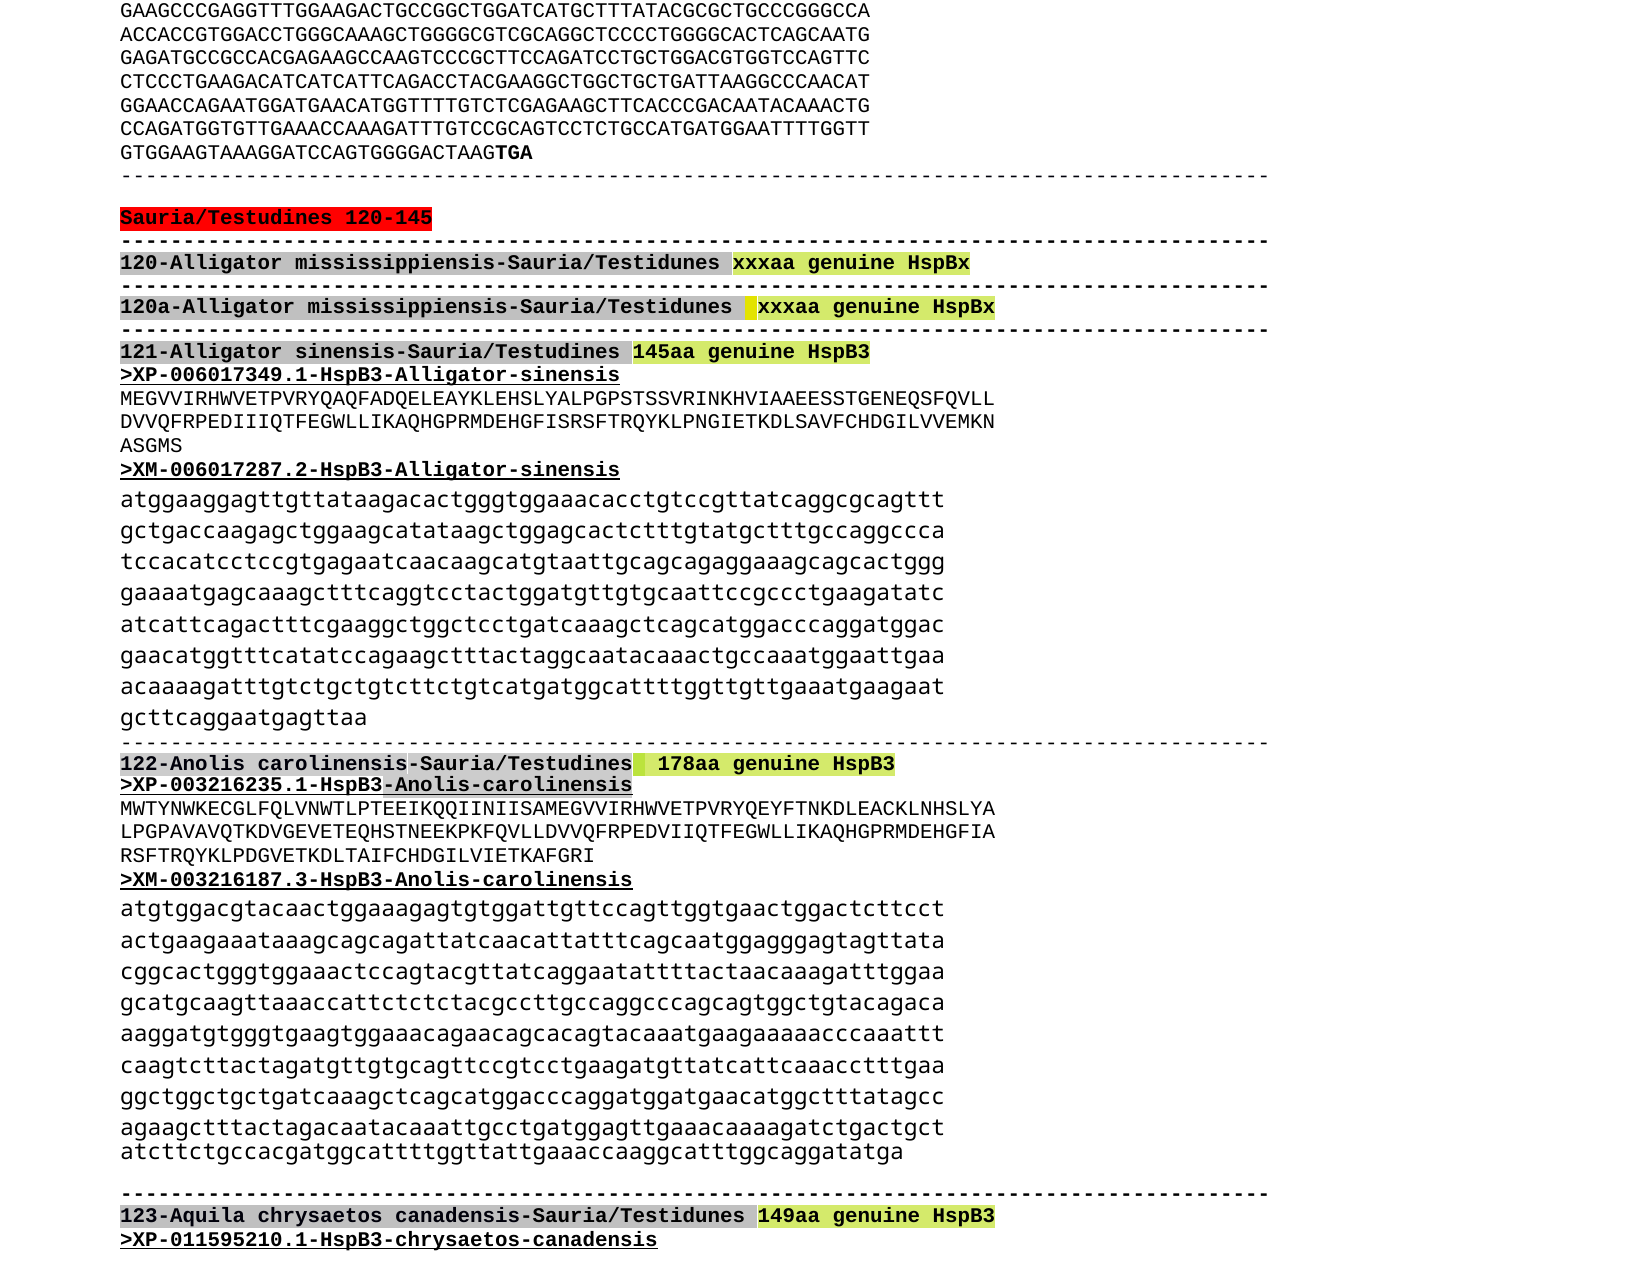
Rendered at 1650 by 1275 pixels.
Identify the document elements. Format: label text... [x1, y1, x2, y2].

text CCAGATGGTGTTGAAACCAAAGATTTGTCCGCAGTCCTCTGCCATGATGGAATTTTGGTT [120, 118, 1535, 142]
text >XP-011595210.1-HspB3-chrysaetos-canadensis [120, 1228, 1535, 1252]
text CTCCCTGAAGACATCATCATTCAGACCTACGAAGGCTGGCTGCTGATTAAGGCCCAACAT [120, 71, 1535, 94]
text ggctggctgctgatcaaagctcagcatggacccaggatggatgaacatggctttatagcc [120, 1080, 1535, 1111]
text -------------------------------------------------------------------------------------------- [120, 166, 1337, 186]
text ASGMS [120, 435, 1535, 459]
text atggaaggagttgttataagacactgggtggaaacacctgtccgttatcaggcgcagttt [120, 482, 1535, 514]
text MEGVVIRHWVETPVRYQAQFADQELEAYKLEHSLYALPGPSTSSVRINKHVIAAEESSTGENEQSFQVLL [120, 388, 1535, 412]
text GAAGCCCGAGGTTTGGAAGACTGCCGGCTGGATCATGCTTTATACGCGCTGCCCGGGCCA [120, 0, 1535, 24]
text atcattcagactttcgaaggctggctcctgatcaaagctcagcatggacccaggatggac [120, 607, 1535, 639]
text -------------------------------------------------------------------------------------------- [120, 1184, 1337, 1205]
text -------------------------------------------------------------------------------------------- [120, 732, 1337, 753]
text Sauria/Testudines 120-145 [120, 207, 1346, 231]
text atcttctgccacgatggcattttggttattgaaaccaaggcatttggcaggatatga [120, 1142, 1337, 1163]
text gaacatggtttcatatccagaagctttactaggcaatacaaactgccaaatggaattgaa [120, 639, 1535, 670]
text >XM-003216187.3-HspB3-Anolis-carolinensis [120, 869, 1535, 892]
text gctgaccaagagctggaagcatataagctggagcactctttgtatgctttgccaggccca [120, 514, 1535, 545]
text gcatgcaagttaaaccattctctctacgccttgccaggcccagcagtggctgtacagaca [120, 986, 1535, 1017]
text gcttcaggaatgagttaa [120, 701, 1346, 732]
text RSFTRQYKLPDGVETKDLTAIFCHDGILVIETKAFGRI [120, 845, 1535, 869]
text aaggatgtgggtgaagtggaaacagaacagcacagtacaaatgaagaaaaacccaaattt [120, 1017, 1535, 1049]
text GTGGAAGTAAAGGATCCAGTGGGGACTAAGTGA [120, 142, 1337, 166]
text -------------------------------------------------------------------------------------------- [120, 231, 1337, 252]
text caagtcttactagatgttgtgcagttccgtcctgaagatgttatcattcaaacctttgaa [120, 1049, 1535, 1080]
text 120-Alligator mississippiensis-Sauria/Testidunes xxxaa genuine HspBx [120, 252, 1346, 275]
text ACCACCGTGGACCTGGGCAAAGCTGGGGCGTCGCAGGCTCCCCTGGGGCACTCAGCAATG [120, 24, 1535, 47]
text LPGPAVAVQTKDVGEVETEQHSTNEEKPKFQVLLDVVQFRPEDVIIQTFEGWLLIKAQHGPRMDEHGFIA [120, 821, 1535, 845]
text -------------------------------------------------------------------------------------------- [120, 275, 1337, 296]
text tccacatcctccgtgagaatcaacaagcatgtaattgcagcagaggaaagcagcactggg [120, 545, 1535, 576]
text 120a-Alligator mississippiensis-Sauria/Testidunes xxxaa genuine HspBx [120, 296, 1535, 320]
text >XP-003216235.1-HspB3-Anolis-carolinensis [120, 774, 1535, 798]
text cggcactgggtggaaactccagtacgttatcaggaatattttactaacaaagatttggaa [120, 955, 1535, 986]
text DVVQFRPEDIIIQTFEGWLLIKAQHGPRMDEHGFISRSFTRQYKLPNGIETKDLSAVFCHDGILVVEMKN [120, 412, 1535, 435]
text 121-Alligator sinensis-Sauria/Testudines 145aa genuine HspB3 [120, 341, 1346, 364]
text GGAACCAGAATGGATGAACATGGTTTTGTCTCGAGAAGCTTCACCCGACAATACAAACTG [120, 94, 1535, 118]
text agaagctttactagacaatacaaattgcctgatggagttgaaacaaaagatctgactgct [120, 1111, 1535, 1142]
text -------------------------------------------------------------------------------------------- [120, 320, 1337, 341]
text 122-Anolis carolinensis-Sauria/Testudines 178aa genuine HspB3 [120, 753, 1337, 774]
text >XP-006017349.1-HspB3-Alligator-sinensis [120, 364, 1535, 388]
text >XM-006017287.2-HspB3-Alligator-sinensis [120, 459, 1535, 482]
text 123-Aquila chrysaetos canadensis-Sauria/Testidunes 149aa genuine HspB3 [120, 1205, 1535, 1228]
text atgtggacgtacaactggaaagagtgtggattgttccagttggtgaactggactcttcct [120, 892, 1535, 924]
text actgaagaaataaagcagcagattatcaacattatttcagcaatggagggagtagttata [120, 924, 1535, 955]
text acaaaagatttgtctgctgtcttctgtcatgatggcattttggttgttgaaatgaagaat [120, 670, 1535, 701]
text gaaaatgagcaaagctttcaggtcctactggatgttgtgcaattccgccctgaagatatc [120, 576, 1535, 607]
text GAGATGCCGCCACGAGAAGCCAAGTCCCGCTTCCAGATCCTGCTGGACGTGGTCCAGTTC [120, 47, 1535, 71]
text MWTYNWKECGLFQLVNWTLPTEEIKQQIINIISAMEGVVIRHWVETPVRYQEYFTNKDLEACKLNHSLYA [120, 798, 1535, 821]
